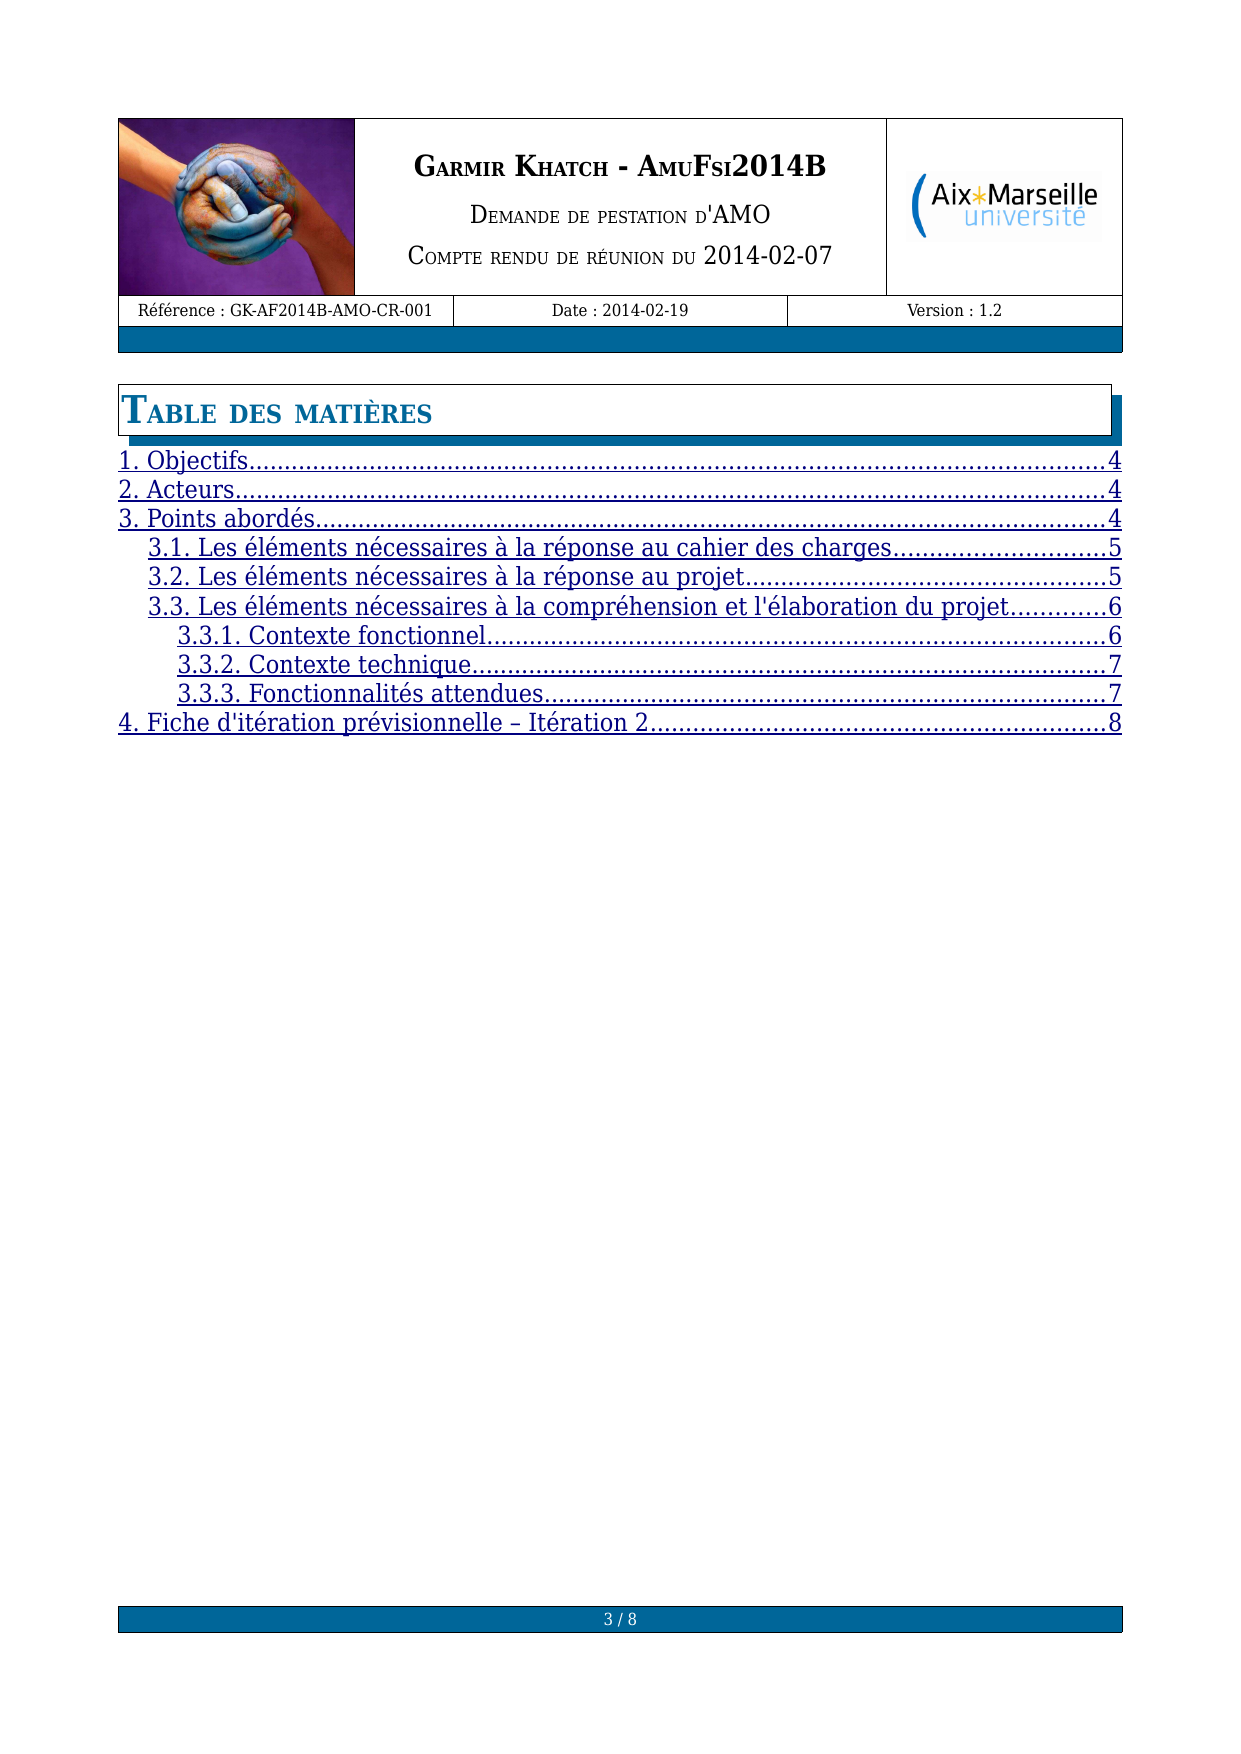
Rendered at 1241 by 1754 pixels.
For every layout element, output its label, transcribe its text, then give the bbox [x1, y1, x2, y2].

picture [119, 119, 354, 295]
text 3.1. Les éléments nécessaires à la réponse au cahier des charges 5 [148, 533, 1122, 558]
picture [887, 126, 1122, 288]
subtitle Table des matières [119, 385, 1111, 435]
text 4. Fiche d'itération prévisionnelle – Itération 2 8 [118, 708, 1122, 733]
text 3.3.3. Fonctionnalités attendues 7 [177, 679, 1122, 704]
text 3.3.2. Contexte technique 7 [177, 650, 1122, 675]
text 3.3. Les éléments nécessaires à la compréhension et l'élaboration du projet 6 [148, 592, 1122, 617]
text 3.3.1. Contexte fonctionnel 6 [177, 621, 1122, 646]
text 2. Acteurs 4 [118, 475, 1122, 500]
text 3.2. Les éléments nécessaires à la réponse au projet 5 [148, 563, 1122, 588]
text 3. Points abordés 4 [118, 504, 1122, 529]
text 1. Objectifs 4 [118, 446, 1122, 471]
